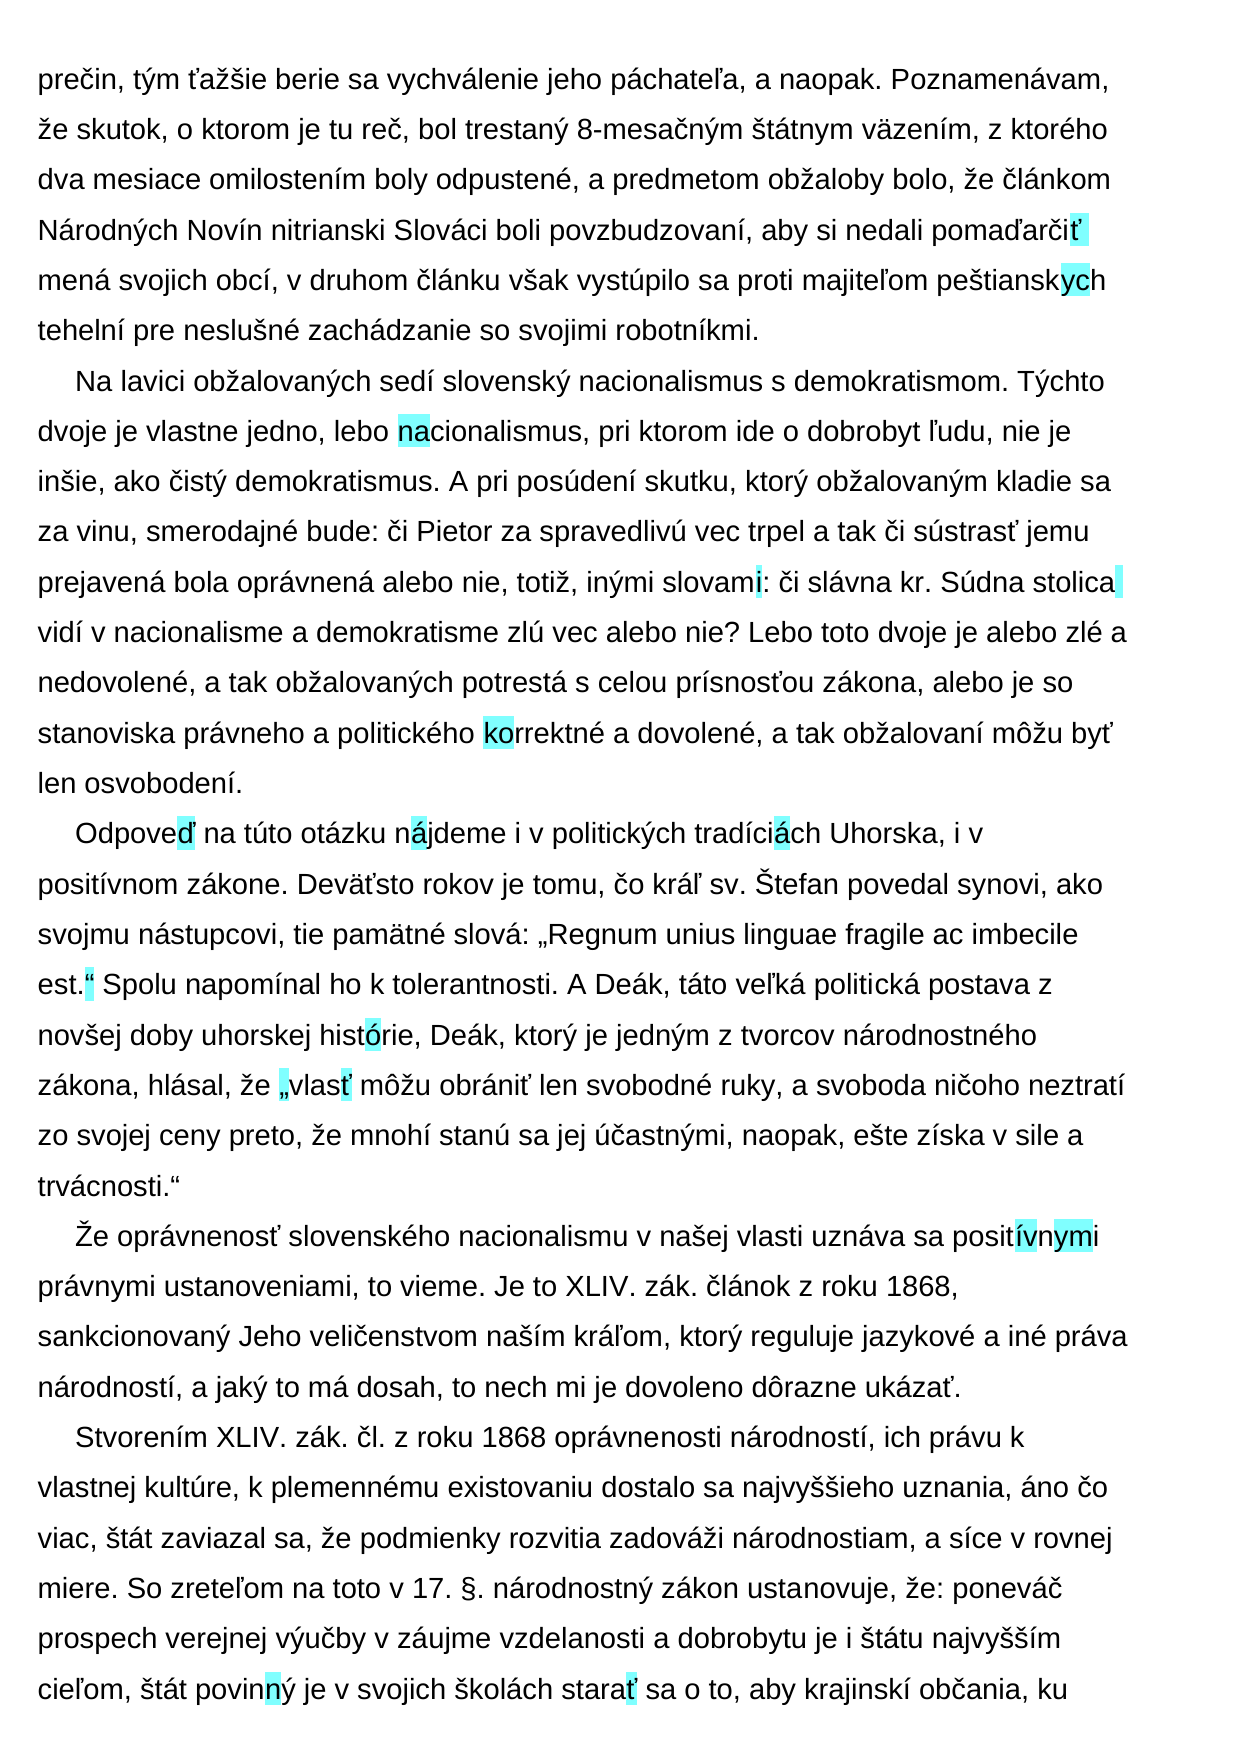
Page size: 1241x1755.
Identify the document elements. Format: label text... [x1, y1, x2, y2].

text prečin, tým ťažšie berie sa vychválenie jeho páchateľa, a naopak. Poznamenávam, že skutok, o ktorom je tu reč, bol trestaný 8-mesačným štátnym väzením, z ktorého dva mesiace omilostením boly odpustené, a predmetom obžaloby bolo, že článkom Národných Novín nitrianski Slováci boli povzbudzovaní, aby si nedali pomaďarčiť mená svojich obcí, v druhom článku však vystúpilo sa proti majiteľom peštianskych tehelní pre neslušné zachádzanie so svojimi robotníkmi. [37, 62, 1130, 347]
text Že oprávnenosť slovenského nacionalismu v našej vlasti uznáva sa positívnymi právnymi ustanoveniami, to vieme. Je to XLIV. zák. článok z roku 1868, sankcionovaný Jeho veličenstvom naším kráľom, ktorý reguluje jazykové a iné práva národností, a jaký to má dosah, to nech mi je dovoleno dôrazne ukázať. [37, 1219, 1130, 1403]
text Odpoveď na túto otázku nájdeme i v politických tradíciách Uhorska, i v positívnom zákone. Deväťsto rokov je tomu, čo kráľ sv. Štefan povedal synovi, ako svojmu nástupcovi, tie pamätné slová: „Regnum unius linguae fragile ac imbecile est.“ Spolu napo­mínal ho k tolerantnosti. A Deák, táto veľká politi­cká postava z novšej doby uhorskej histórie, Deák, ktorý je jedným z tvorcov národnostného zákona, hlásal, že „vlasť môžu obrániť len svobodné ruky, a svoboda ničoho neztratí zo svojej ceny preto, že mnohí stanú sa jej účastnými, naopak, ešte získa v sile a trvácnosti.“ [37, 816, 1130, 1202]
text Stvorením XLIV. zák. čl. z roku 1868 oprávne­nosti národností, ich právu k vlastnej kultúre, k ple­mennému existovaniu dostalo sa najvyššieho uznania, áno čo viac, štát zaviazal sa, že podmienky rozvitia zadováži národnostiam, a síce v rovnej miere. So zreteľom na toto v 17. §. národnostný zákon usta­novuje, že: poneváč prospech verejnej výučby v zá­ujme vzdelanosti a dobrobytu je i štátu najvyšším cieľom, štát povinný je v svojich školách starať sa o to, aby krajinskí občania, ku [37, 1420, 1130, 1705]
text Na lavici obžalovaných sedí slovenský nacionalismus s demokratismom. Týchto dvoje je vlastne jedno, lebo nacionalismus, pri ktorom ide o dobrobyt ľudu, nie je inšie, ako čistý demokratismus. A pri posúdení skutku, ktorý obžalovaným kladie sa za vinu, smerodajné bude: či Pietor za spravedlivú vec trpel a tak či sústrasť jemu prejavená bola oprávnená alebo nie, totiž, inými slovami: či slávna kr. Súdna stolica vidí v nacionalisme a demokratisme zlú vec alebo nie? Lebo toto dvoje je alebo zlé a nedovolené, a tak obžalovaných potrestá s celou prísnosťou zákona, alebo je so stanoviska právneho a politického korrektné a dovolené, a tak obžalovaní môžu byť len osvobodení. [37, 363, 1130, 799]
